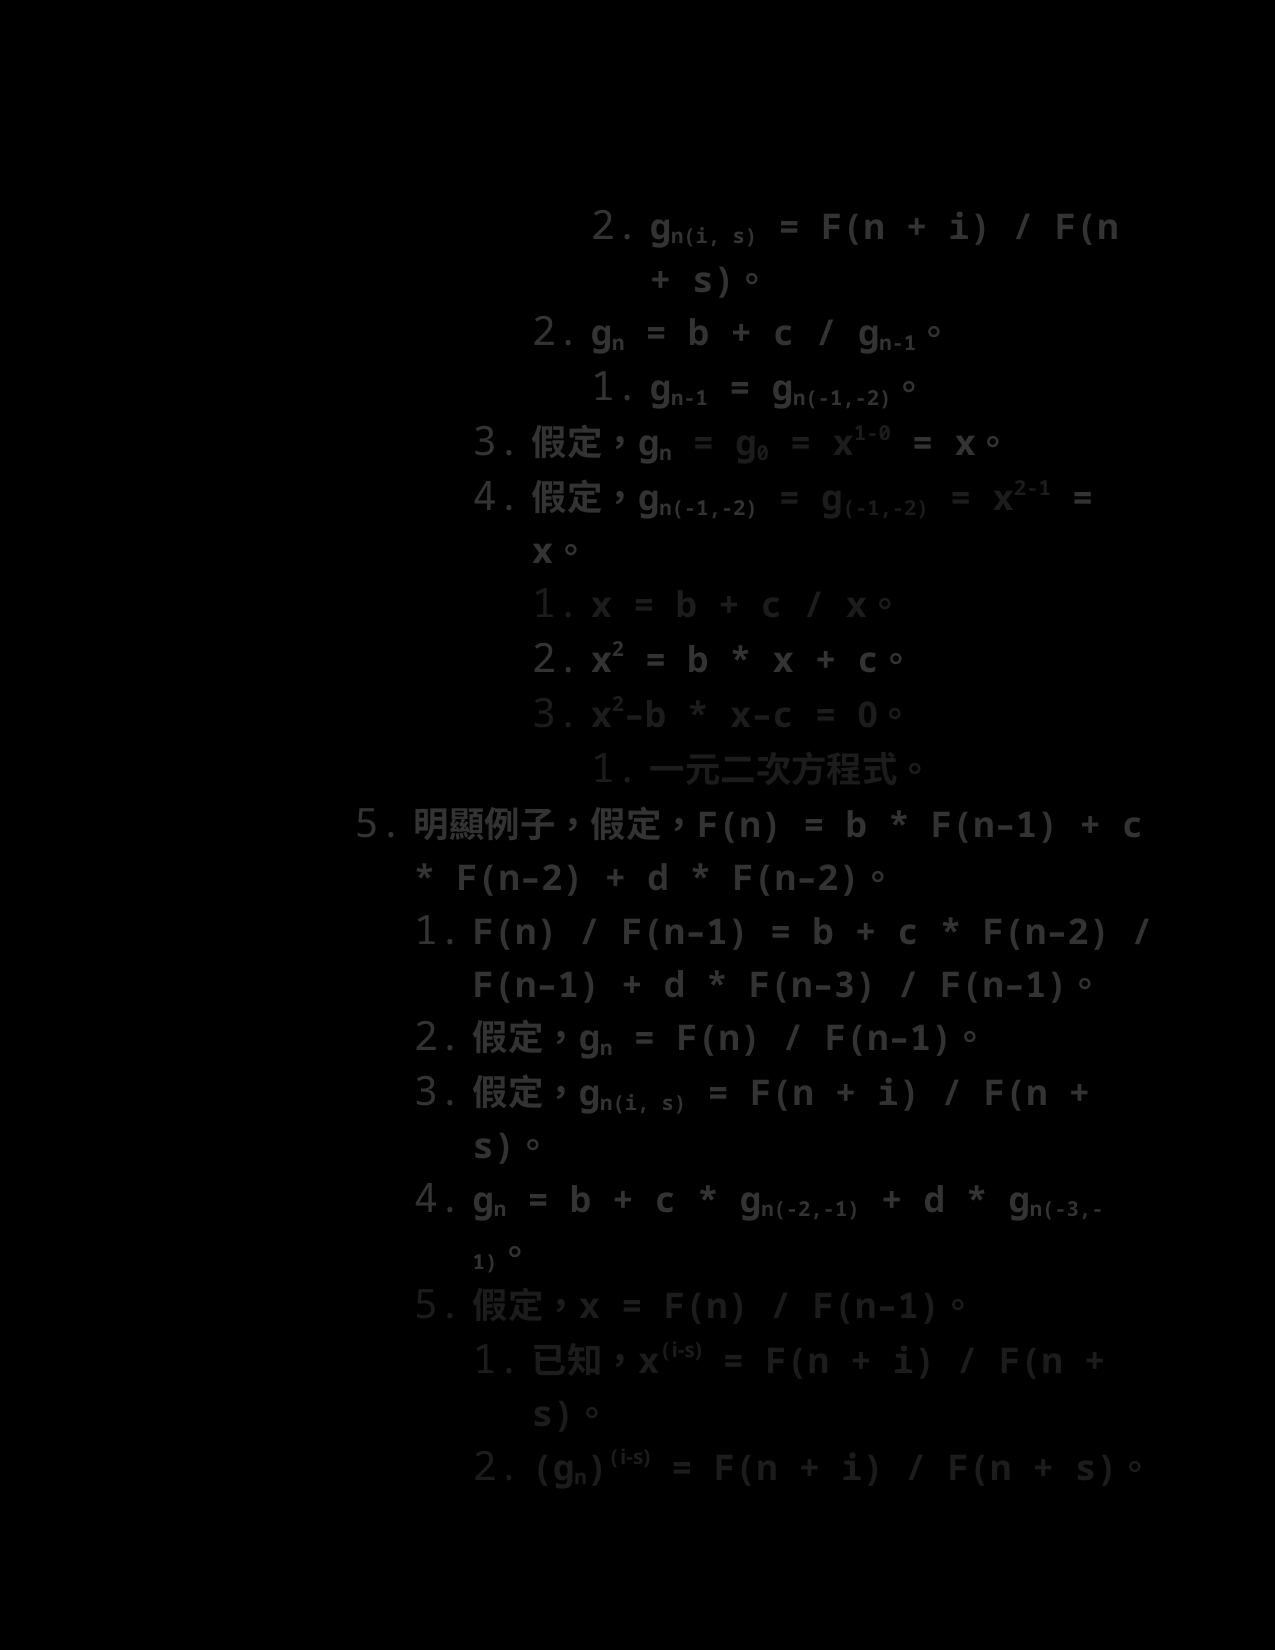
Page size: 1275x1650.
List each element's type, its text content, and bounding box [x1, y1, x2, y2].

list 明顯例子，假定，F(n) = b * F(n–1) + c * F(n–2) + d * F(n–2)。 [354, 794, 1157, 901]
list gn-1 = gn(-1,-2)。 [591, 357, 1157, 412]
list x2–b * x–c = 0。 [532, 684, 1157, 739]
list x = b + c / x。 [532, 574, 1157, 629]
list gn = b + c / gn-1。 [532, 302, 1157, 357]
list gn = b + c * gn(-2,-1) + d * gn(-3,-1)。 [413, 1169, 1157, 1275]
list 已知，x(i-s) = F(n + i) / F(n + s)。 [472, 1331, 1157, 1437]
list 一元二次方程式。 [591, 739, 1157, 794]
list x2 = b * x + c。 [532, 629, 1157, 684]
list (gn)(i-s) = F(n + i) / F(n + s)。 [472, 1437, 1157, 1492]
list F(n) / F(n–1) = b + c * F(n–2) / F(n–1) + d * F(n–3) / F(n–1)。 [413, 901, 1157, 1007]
list 假定，gn(i, s) = F(n + i) / F(n + s)。 [413, 1062, 1157, 1169]
list 假定，gn = g0 = x1-0 = x。 [472, 412, 1157, 468]
list 假定，gn = F(n) / F(n–1)。 [413, 1007, 1157, 1062]
list gn(i, s) = F(n + i) / F(n + s)。 [591, 196, 1157, 302]
list 假定，gn(-1,-2) = g(-1,-2) = x2-1 = x。 [472, 468, 1157, 574]
list 假定，x = F(n) / F(n–1)。 [413, 1275, 1157, 1331]
